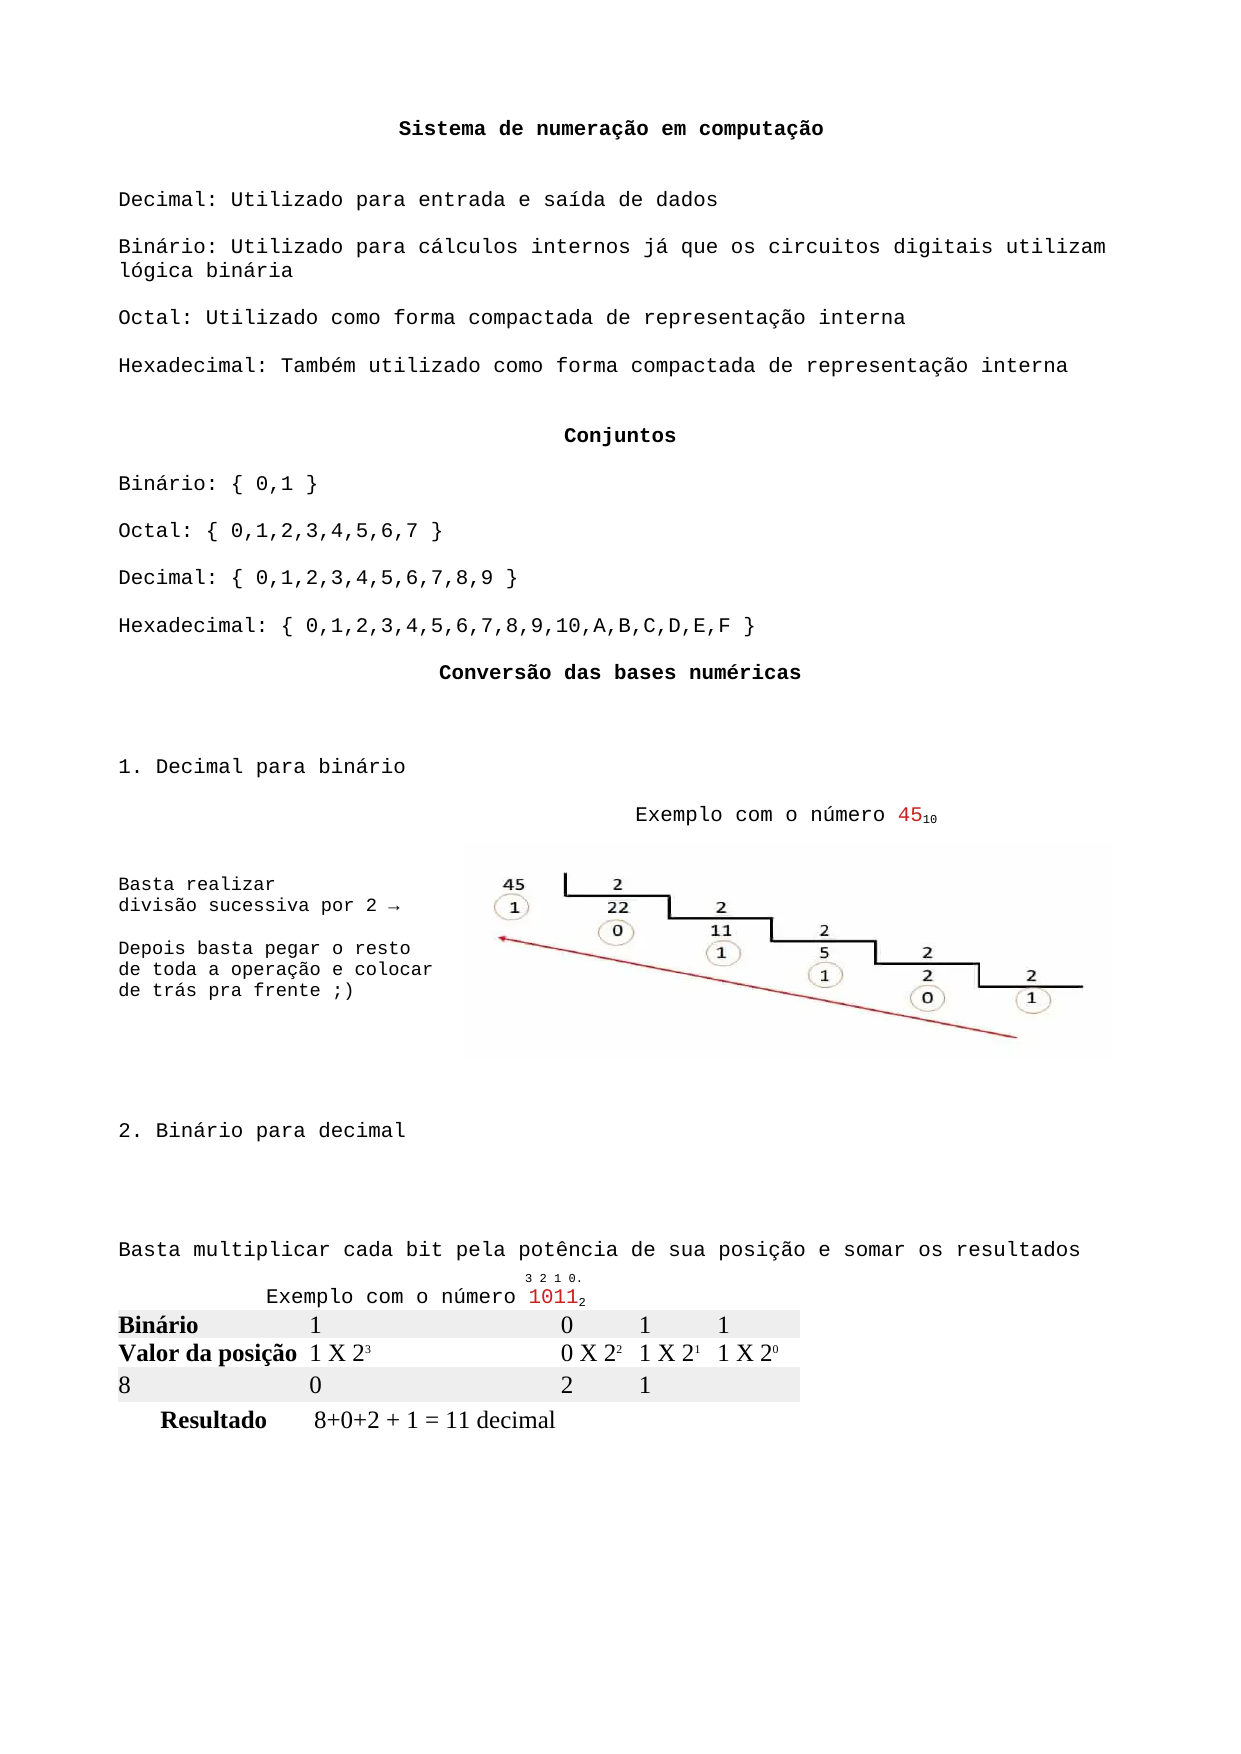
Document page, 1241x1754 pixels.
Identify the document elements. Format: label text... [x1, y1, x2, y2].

table_header 1 [639, 1310, 717, 1338]
table_cell [561, 1402, 800, 1436]
text Conjuntos [118, 426, 1122, 449]
picture [463, 842, 1113, 1060]
text Octal: Utilizado como forma compactada de representação interna [118, 307, 1122, 331]
table_cell 1 X 20 [717, 1339, 800, 1367]
table_header 1 [717, 1310, 800, 1338]
table_cell 1 [639, 1367, 717, 1402]
table_header 0 [561, 1310, 639, 1338]
table_cell 8 [118, 1367, 309, 1402]
table_cell Valor da posição [118, 1339, 309, 1367]
table_cell Resultado [118, 1402, 309, 1436]
table_cell 0 [309, 1367, 561, 1402]
table_cell 2 [561, 1367, 639, 1402]
text Depois basta pegar o resto [118, 938, 463, 960]
text Binário: { 0,1 } [118, 473, 1122, 496]
text divisão sucessiva por 2 → [118, 896, 463, 917]
text Basta realizar [118, 875, 463, 896]
text 1. Decimal para binário [118, 757, 1122, 780]
table_cell 8+0+2 + 1 = 11 decimal [309, 1402, 561, 1436]
table_header 1 [309, 1310, 561, 1338]
table_cell [717, 1367, 800, 1402]
table_cell 1 X 21 [639, 1339, 717, 1367]
text Binário: Utilizado para cálculos internos já que os circuitos digitais utilizam lógica binária [118, 236, 1122, 284]
text Basta multiplicar cada bit pela potência de sua posição e somar os resultados [118, 1239, 1122, 1262]
text Sistema de numeração em computação [118, 118, 1122, 142]
text Conversão das bases numéricas [118, 662, 1122, 686]
text 3 2 1 0. [118, 1262, 1122, 1286]
table_cell 0 X 22 [561, 1339, 639, 1367]
text Hexadecimal: Também utilizado como forma compactada de representação interna [118, 354, 1122, 378]
text 2. Binário para decimal [118, 1121, 1122, 1144]
text Decimal: Utilizado para entrada e saída de dados [118, 189, 1122, 213]
text de toda a operação e colocar de trás pra frente ;) [118, 960, 463, 1002]
text Hexadecimal: { 0,1,2,3,4,5,6,7,8,9,10,A,B,C,D,E,F } [118, 615, 1122, 638]
table_cell 1 X 23 [309, 1339, 561, 1367]
table_header Binário [118, 1310, 309, 1338]
text Decimal: { 0,1,2,3,4,5,6,7,8,9 } [118, 567, 1122, 591]
text Exemplo com o número 10112 [118, 1286, 1122, 1310]
text Exemplo com o número 4510 [118, 804, 1122, 827]
text Octal: { 0,1,2,3,4,5,6,7 } [118, 520, 1122, 544]
